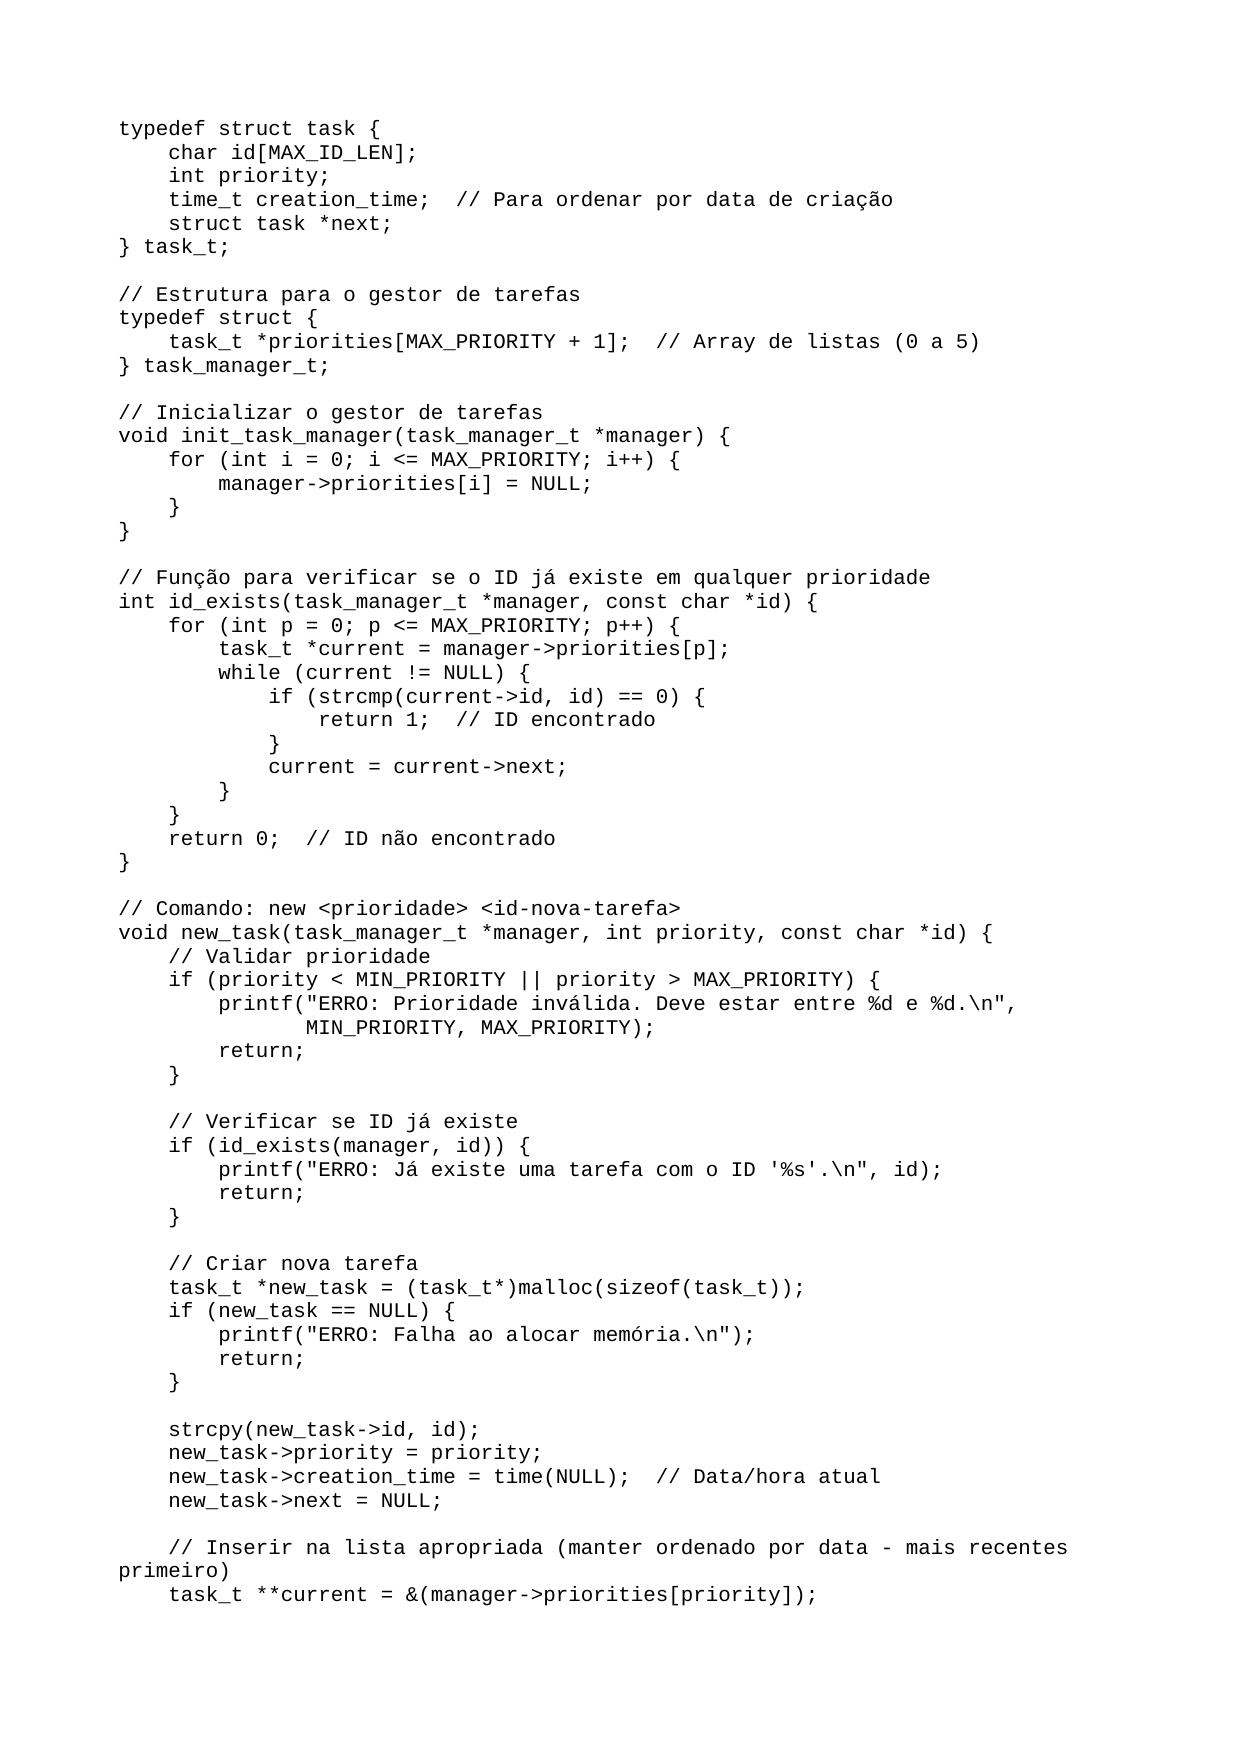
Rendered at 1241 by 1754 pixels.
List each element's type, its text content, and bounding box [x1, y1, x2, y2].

text manager->priorities[i] = NULL; [118, 473, 1122, 496]
text } [118, 804, 1122, 827]
text // Função para verificar se o ID já existe em qualquer prioridade [118, 567, 1122, 591]
text return; [118, 1182, 1122, 1206]
text if (priority < MIN_PRIORITY || priority > MAX_PRIORITY) { [118, 969, 1122, 993]
text } [118, 1206, 1122, 1229]
text } [118, 520, 1122, 544]
text strcpy(new_task->id, id); [118, 1419, 1122, 1442]
text new_task->next = NULL; [118, 1489, 1122, 1513]
text for (int i = 0; i <= MAX_PRIORITY; i++) { [118, 449, 1122, 473]
text typedef struct task { [118, 118, 1122, 142]
text } [118, 780, 1122, 804]
text // Comando: new <prioridade> <id-nova-tarefa> [118, 898, 1122, 922]
text new_task->priority = priority; [118, 1442, 1122, 1466]
text while (current != NULL) { [118, 662, 1122, 686]
text struct task *next; [118, 213, 1122, 236]
text } [118, 733, 1122, 757]
text new_task->creation_time = time(NULL); // Data/hora atual [118, 1466, 1122, 1489]
text } [118, 1371, 1122, 1395]
text task_t *current = manager->priorities[p]; [118, 638, 1122, 662]
text } [118, 1064, 1122, 1088]
text typedef struct { [118, 307, 1122, 331]
text printf("ERRO: Falha ao alocar memória.\n"); [118, 1324, 1122, 1348]
text } [118, 851, 1122, 875]
text return; [118, 1040, 1122, 1064]
text // Estrutura para o gestor de tarefas [118, 284, 1122, 307]
text // Criar nova tarefa [118, 1253, 1122, 1277]
text MIN_PRIORITY, MAX_PRIORITY); [118, 1017, 1122, 1040]
text int id_exists(task_manager_t *manager, const char *id) { [118, 591, 1122, 615]
text // Inicializar o gestor de tarefas [118, 402, 1122, 426]
text task_t *priorities[MAX_PRIORITY + 1]; // Array de listas (0 a 5) [118, 331, 1122, 354]
text // Verificar se ID já existe [118, 1111, 1122, 1135]
text task_t **current = &(manager->priorities[priority]); [118, 1584, 1122, 1608]
text task_t *new_task = (task_t*)malloc(sizeof(task_t)); [118, 1277, 1122, 1300]
text printf("ERRO: Já existe uma tarefa com o ID '%s'.\n", id); [118, 1158, 1122, 1182]
text current = current->next; [118, 757, 1122, 780]
text if (new_task == NULL) { [118, 1300, 1122, 1324]
text int priority; [118, 165, 1122, 189]
text char id[MAX_ID_LEN]; [118, 142, 1122, 165]
text } [118, 496, 1122, 520]
text for (int p = 0; p <= MAX_PRIORITY; p++) { [118, 615, 1122, 638]
text printf("ERRO: Prioridade inválida. Deve estar entre %d e %d.\n", [118, 993, 1122, 1017]
text void init_task_manager(task_manager_t *manager) { [118, 426, 1122, 449]
text // Validar prioridade [118, 946, 1122, 969]
text return; [118, 1348, 1122, 1371]
text } task_t; [118, 236, 1122, 260]
text } task_manager_t; [118, 354, 1122, 378]
text if (strcmp(current->id, id) == 0) { [118, 686, 1122, 709]
text if (id_exists(manager, id)) { [118, 1135, 1122, 1158]
text time_t creation_time; // Para ordenar por data de criação [118, 189, 1122, 213]
text return 0; // ID não encontrado [118, 827, 1122, 851]
text void new_task(task_manager_t *manager, int priority, const char *id) { [118, 922, 1122, 946]
text // Inserir na lista apropriada (manter ordenado por data - mais recentes primeiro) [118, 1537, 1122, 1584]
text return 1; // ID encontrado [118, 709, 1122, 733]
